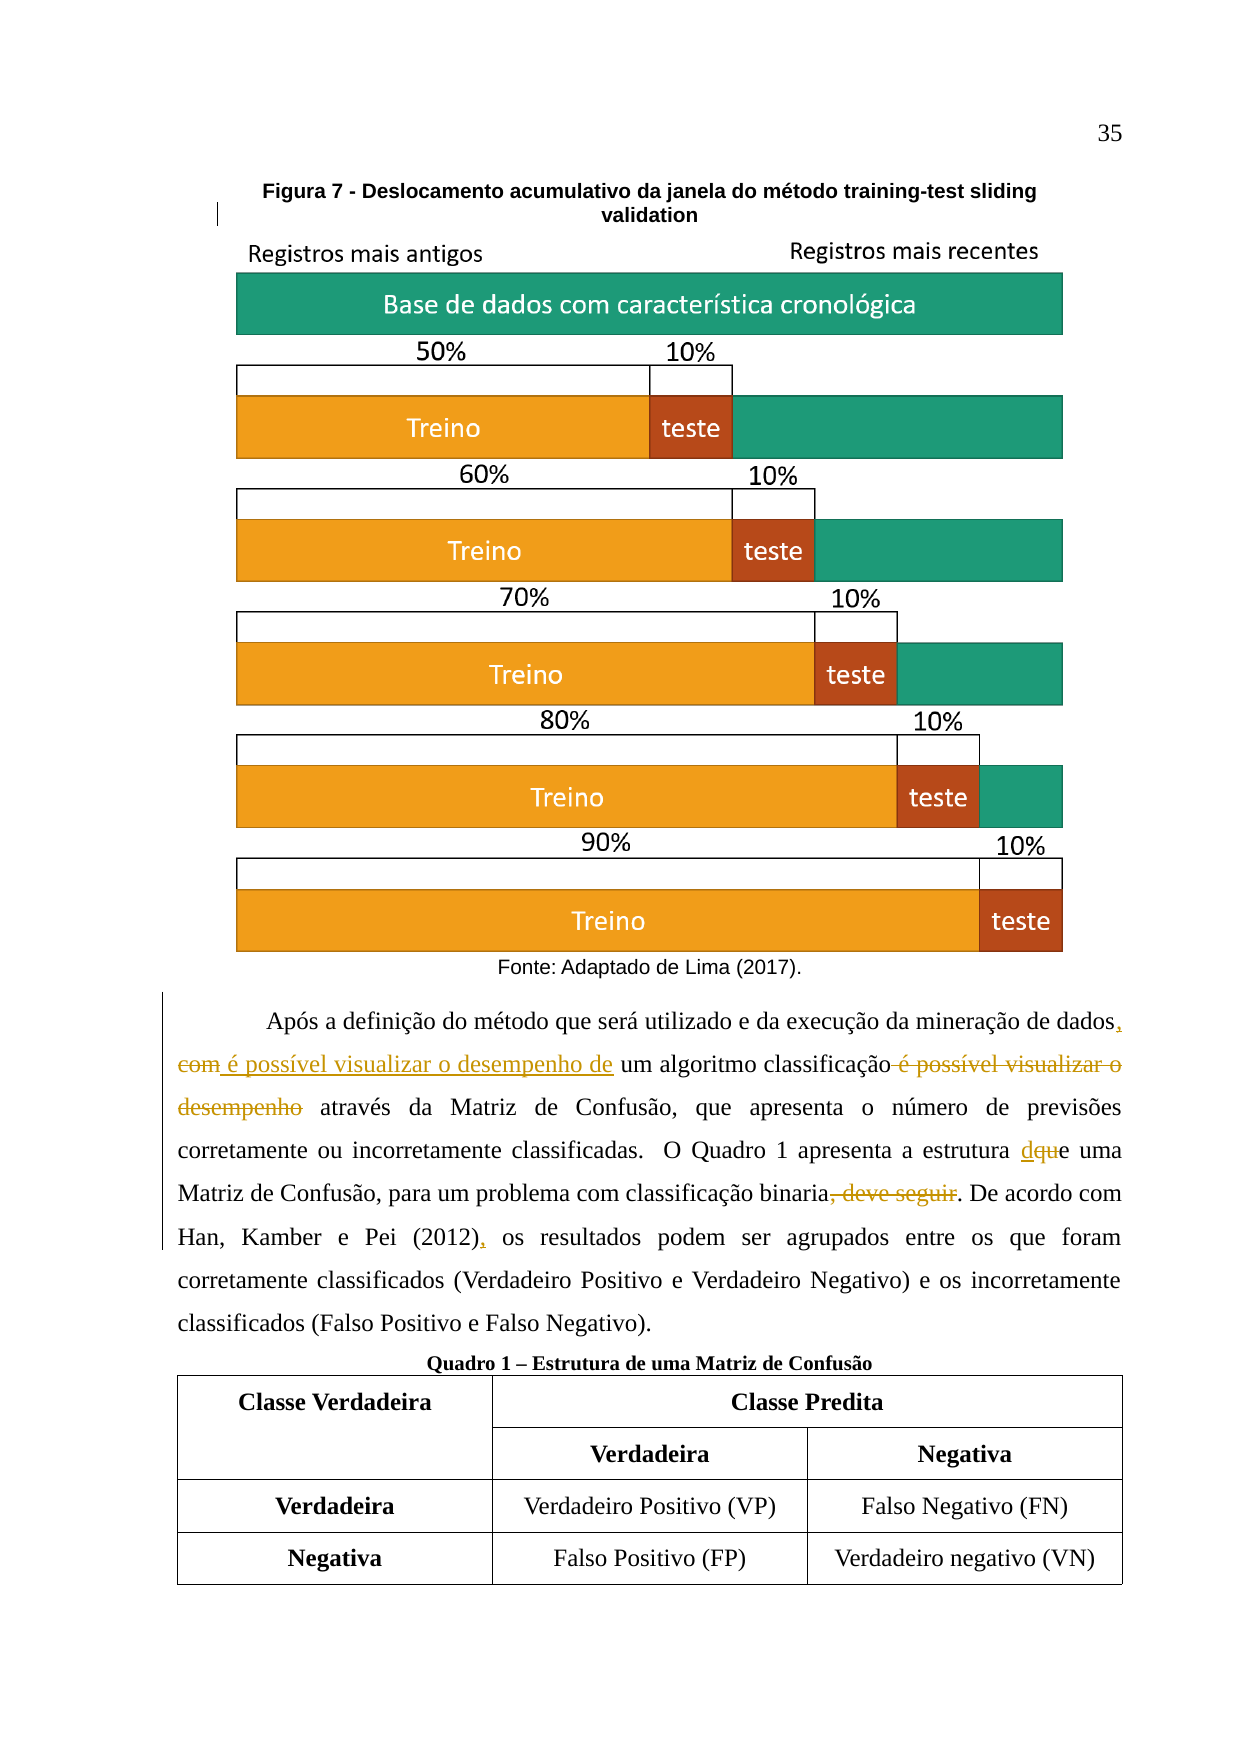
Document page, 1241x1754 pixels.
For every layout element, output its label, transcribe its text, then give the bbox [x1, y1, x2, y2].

text Figura 7 - Deslocamento acumulativo da janela do método training-test sliding validation [232, 178, 1068, 226]
table_cell Negativa [808, 1428, 1122, 1479]
table_cell Falso Negativo (FN) [808, 1480, 1122, 1532]
text [232, 979, 1068, 992]
table_cell Negativa [178, 1533, 492, 1584]
table_cell Verdadeiro negativo (VN) [808, 1533, 1122, 1584]
table_cell Verdadeira [493, 1428, 807, 1479]
text Após a definição do método que será utilizado e da execução da mineração de dados, é possível visualizar o desempenho de um algoritmo classificação através da Matriz de Confusão, que apresenta o número de previsões corretamente ou incorretamente classificadas. O Quadro 1 apresenta a estrutura de uma Matriz de Confusão, para um problema com classificação binaria. De acordo com Han, Kamber e Pei (2012), os resultados podem ser agrupados entre os que foram corretamente classificados (Verdadeiro Positivo e Verdadeiro Negativo) e os incorretamente classificados (Falso Positivo e Falso Negativo). [177, 177, 1122, 1337]
table_header Classe Predita [493, 1376, 1122, 1427]
picture [231, 226, 1068, 955]
table_header Classe Verdadeira [178, 1376, 492, 1479]
table_cell Falso Positivo (FP) [493, 1533, 807, 1584]
text Quadro 1 – Estrutura de uma Matriz de Confusão [177, 1351, 1122, 1375]
text Fonte: Adaptado de Lima (2017). [232, 955, 1068, 979]
table_cell Verdadeira [178, 1480, 492, 1532]
table_cell Verdadeiro Positivo (VP) [493, 1480, 807, 1532]
